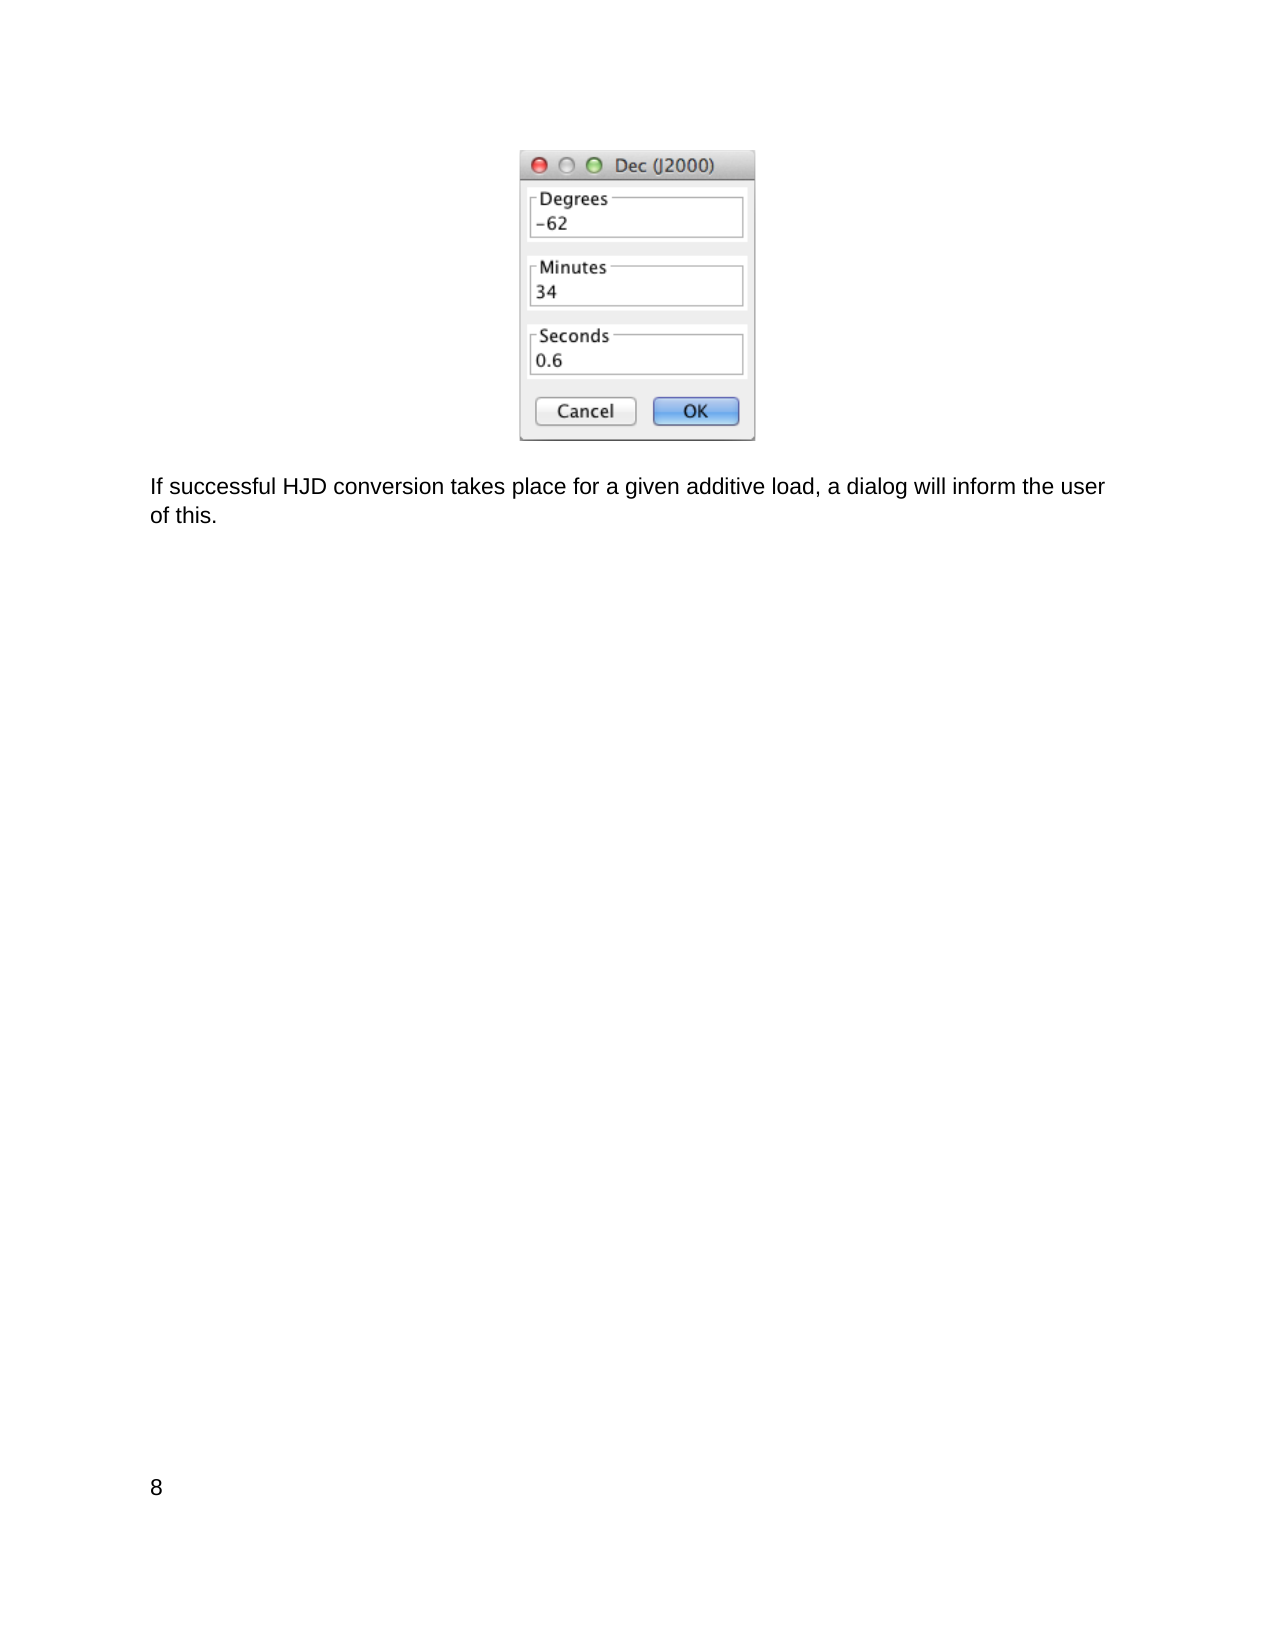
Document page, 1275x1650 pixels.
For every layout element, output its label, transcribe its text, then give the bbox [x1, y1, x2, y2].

text If successful HJD conversion takes place for a given additive load, a dialog will inform the user of this. [150, 473, 1125, 528]
picture [519, 150, 756, 441]
